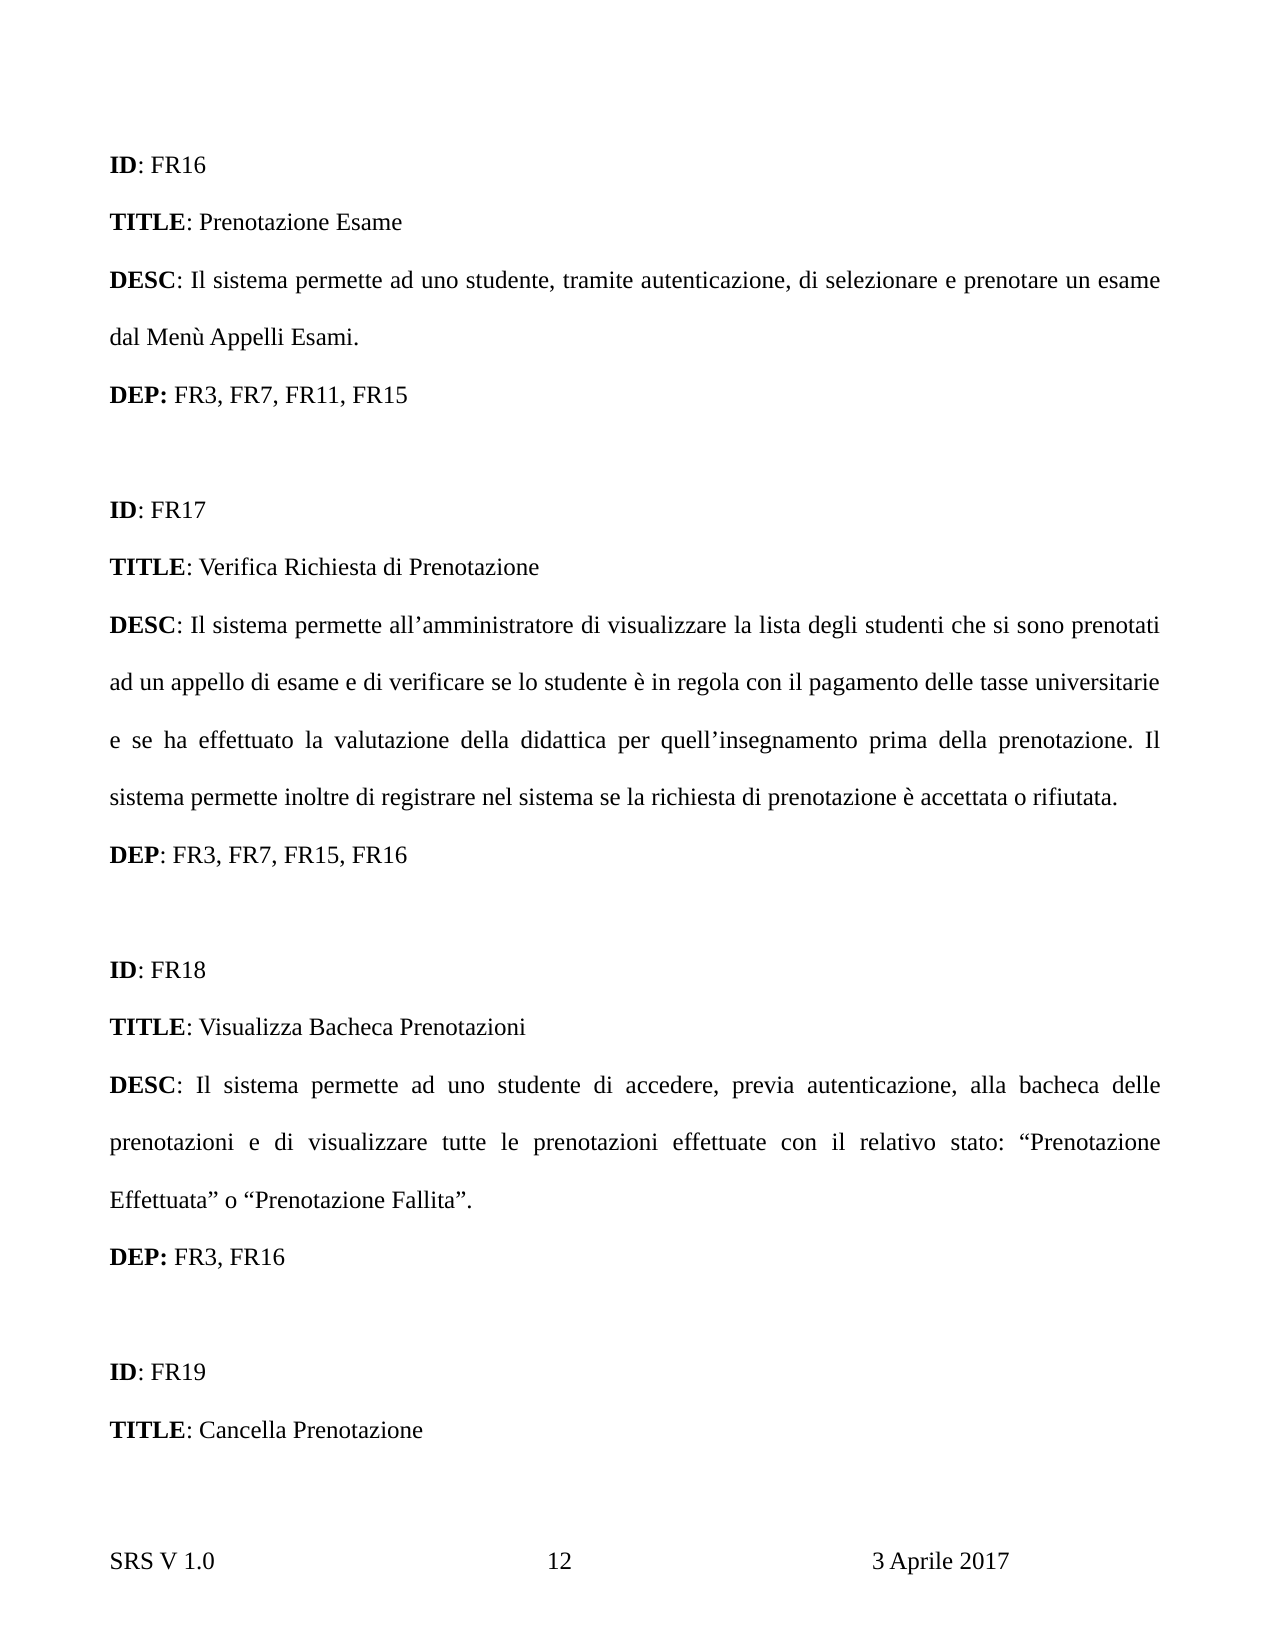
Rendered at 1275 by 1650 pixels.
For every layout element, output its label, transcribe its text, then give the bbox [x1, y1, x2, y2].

text DESC: Il sistema permette ad uno studente di accedere, previa autenticazione, alla bacheca delle prenotazioni e di visualizzare tutte le prenotazioni effettuate con il relativo stato: “Prenotazione Effettuata” o “Prenotazione Fallita”. [109, 1070, 1162, 1214]
text ID: FR16 [109, 150, 1162, 179]
text DESC: Il sistema permette ad uno studente, tramite autenticazione, di selezionare e prenotare un esame dal Menù Appelli Esami. [109, 265, 1162, 351]
text ID: FR18 [109, 955, 1162, 984]
text TITLE: Verifica Richiesta di Prenotazione [109, 552, 1162, 581]
text TITLE: Prenotazione Esame [109, 207, 1162, 236]
text DEP: FR3, FR16 [109, 1242, 1162, 1271]
text DEP: FR3, FR7, FR15, FR16 [109, 840, 1162, 869]
text DESC: Il sistema permette all’amministratore di visualizzare la lista degli studenti che si sono prenotati ad un appello di esame e di verificare se lo studente è in regola con il pagamento delle tasse universitarie e se ha effettuato la valutazione della didattica per quell’insegnamento prima della prenotazione. Il sistema permette inoltre di registrare nel sistema se la richiesta di prenotazione è accettata o rifiutata. [109, 610, 1162, 811]
text DEP: FR3, FR7, FR11, FR15 [109, 380, 1162, 409]
text TITLE: Visualizza Bacheca Prenotazioni [109, 1012, 1162, 1041]
text TITLE: Cancella Prenotazione [109, 1415, 1162, 1444]
text ID: FR17 [109, 495, 1162, 524]
text ID: FR19 [109, 1357, 1162, 1386]
